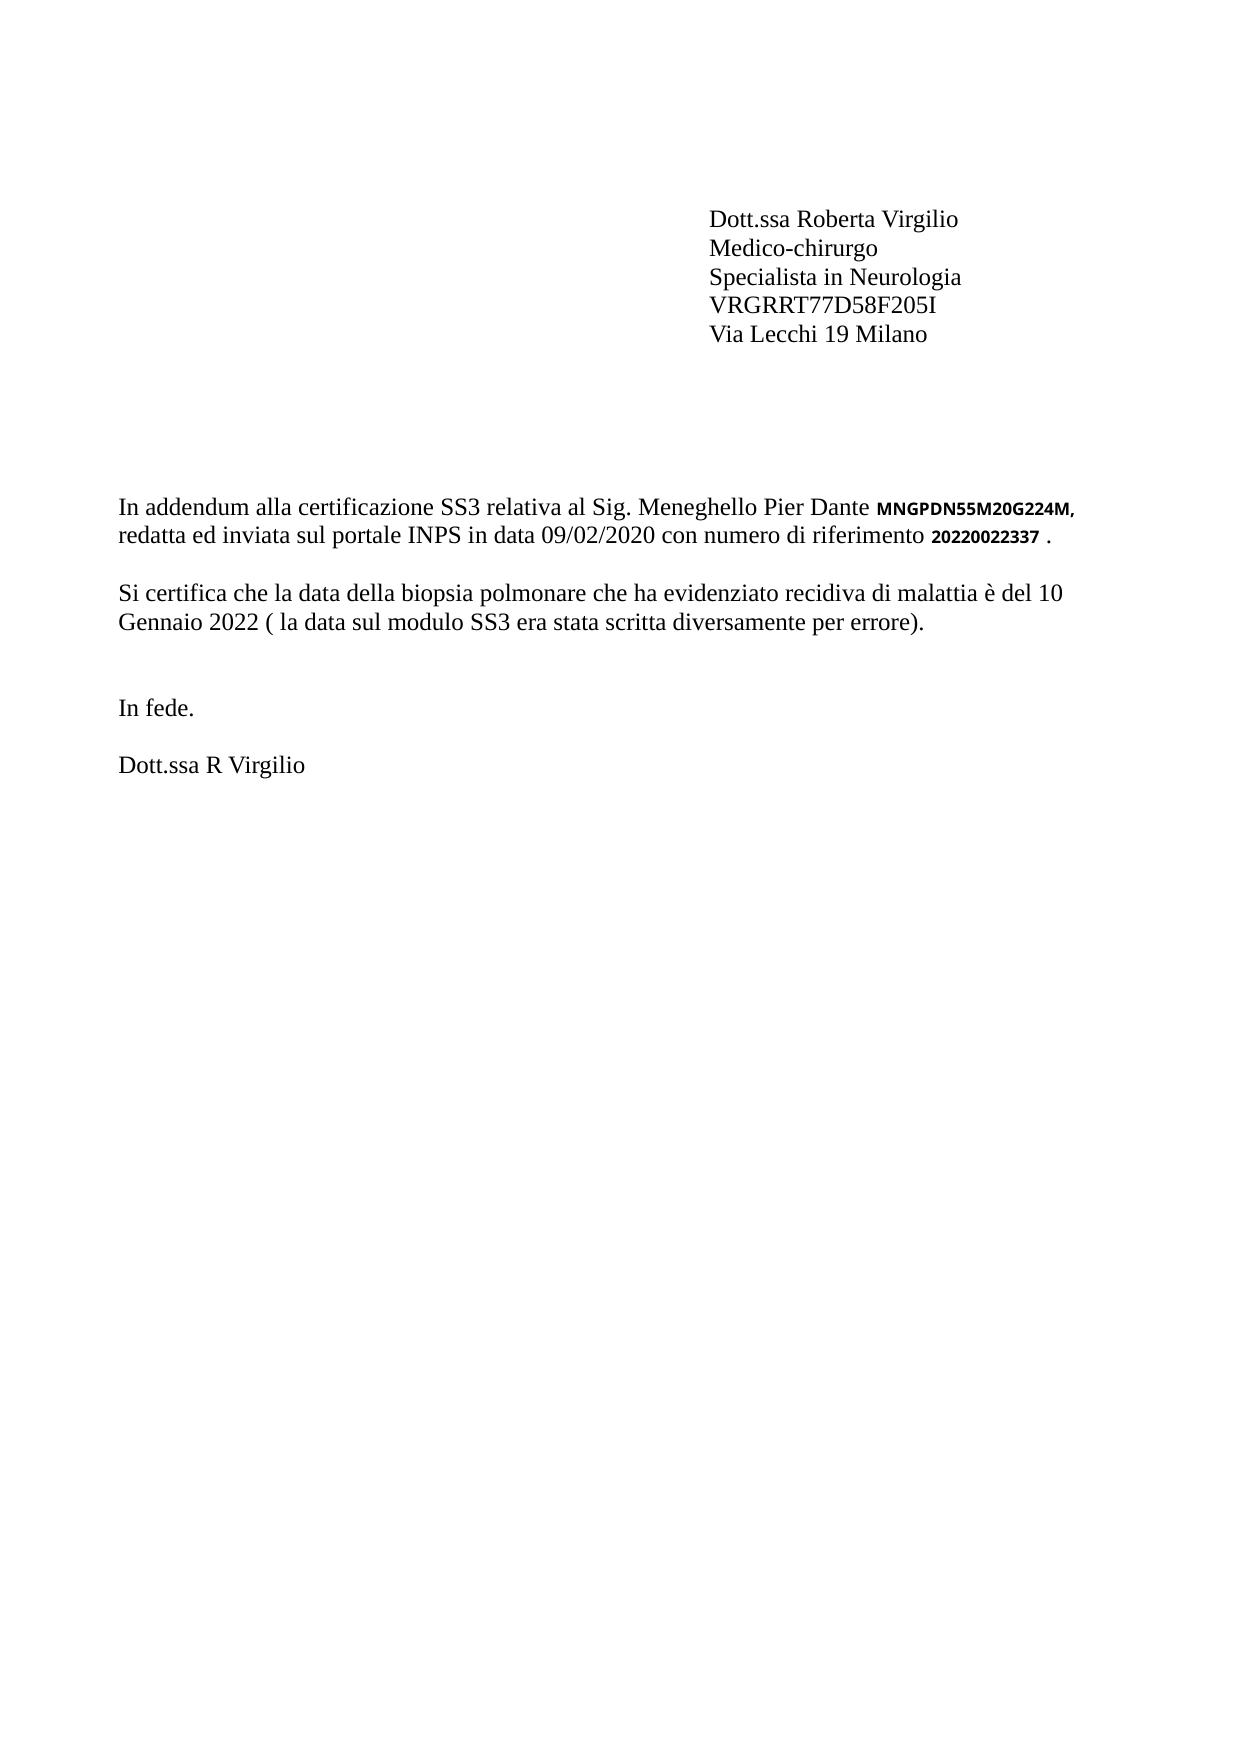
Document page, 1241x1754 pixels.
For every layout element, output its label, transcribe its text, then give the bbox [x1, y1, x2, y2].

text In fede. [118, 693, 1122, 722]
text Dott.ssa R Virgilio [118, 751, 1122, 779]
text Si certifica che la data della biopsia polmonare che ha evidenziato recidiva di malattia è del 10 Gennaio 2022 ( la data sul modulo SS3 era stata scritta diversamente per errore). [118, 578, 1122, 636]
text Medico-chirurgo [118, 233, 1122, 262]
text In addendum alla certificazione SS3 relativa al Sig. Meneghello Pier Dante MNGPDN55M20G224M, redatta ed inviata sul portale INPS in data 09/02/2020 con numero di riferimento 20220022337 . [118, 492, 1122, 549]
text Dott.ssa Roberta Virgilio [118, 204, 1122, 233]
text Via Lecchi 19 Milano [118, 319, 1122, 348]
text Specialista in Neurologia [118, 262, 1122, 291]
text VRGRRT77D58F205I [118, 291, 1122, 319]
